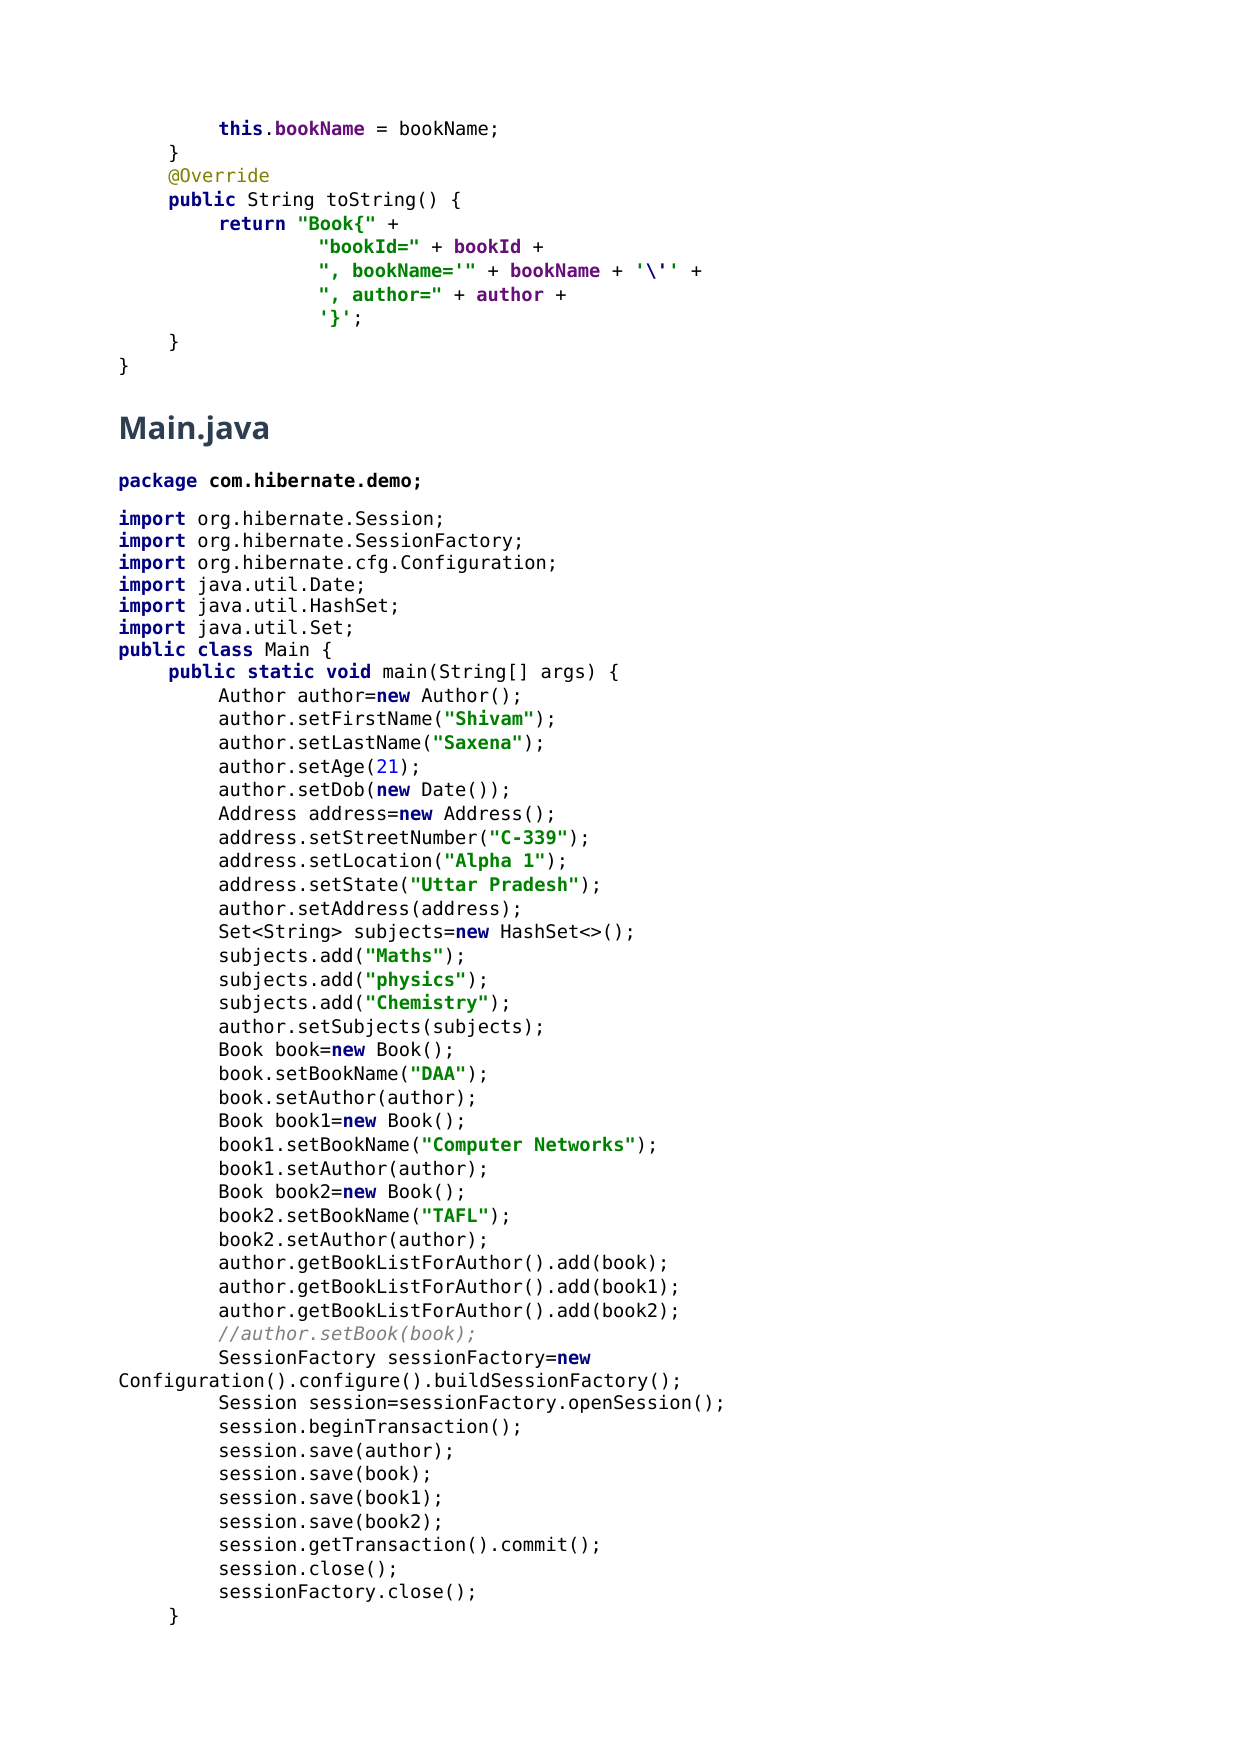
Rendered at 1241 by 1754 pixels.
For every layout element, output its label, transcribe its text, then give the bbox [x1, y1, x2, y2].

text Book book2=new Book(); [118, 1181, 1122, 1205]
text } [118, 331, 1122, 354]
text Author author=new Author(); [118, 685, 1122, 708]
text } [118, 1605, 1122, 1629]
text session.beginTransaction(); [118, 1416, 1122, 1440]
text book1.setBookName("Computer Networks"); [118, 1134, 1122, 1158]
text book1.setAuthor(author); [118, 1158, 1122, 1181]
text sessionFactory.close(); [118, 1582, 1122, 1605]
text address.setStreetNumber("C-339"); [118, 827, 1122, 850]
text public String toString() { [118, 189, 1122, 213]
text Book book=new Book(); [118, 1039, 1122, 1063]
text address.setState("Uttar Pradesh"); [118, 874, 1122, 898]
text import org.hibernate.Session; [118, 508, 1122, 530]
text import java.util.Set; [118, 617, 1122, 639]
text author.setAddress(address); [118, 898, 1122, 921]
text session.save(book); [118, 1463, 1122, 1487]
text author.getBookListForAuthor().add(book); [118, 1252, 1122, 1276]
text session.getTransaction().commit(); [118, 1534, 1122, 1558]
text @Override [118, 165, 1122, 189]
text subjects.add("Chemistry"); [118, 992, 1122, 1016]
text book2.setAuthor(author); [118, 1229, 1122, 1252]
text Session session=sessionFactory.openSession(); [118, 1392, 1122, 1416]
text '}'; [118, 307, 1122, 331]
text subjects.add("Maths"); [118, 945, 1122, 968]
text author.setAge(21); [118, 756, 1122, 779]
text Address address=new Address(); [118, 803, 1122, 827]
text session.save(author); [118, 1440, 1122, 1463]
text public class Main { [118, 639, 1122, 661]
text ", author=" + author + [118, 284, 1122, 307]
text book.setAuthor(author); [118, 1087, 1122, 1110]
text author.setLastName("Saxena"); [118, 732, 1122, 756]
text author.setSubjects(subjects); [118, 1016, 1122, 1039]
text author.setFirstName("Shivam"); [118, 708, 1122, 732]
text author.setDob(new Date()); [118, 779, 1122, 803]
text Set<String> subjects=new HashSet<>(); [118, 921, 1122, 945]
text import java.util.Date; [118, 574, 1122, 596]
text Main.java [118, 406, 1122, 448]
text author.getBookListForAuthor().add(book2); [118, 1299, 1122, 1323]
text import java.util.HashSet; [118, 596, 1122, 617]
text "bookId=" + bookId + [118, 236, 1122, 260]
text session.save(book1); [118, 1487, 1122, 1511]
text return "Book{" + [118, 213, 1122, 236]
text ", bookName='" + bookName + '\'' + [118, 260, 1122, 284]
text book2.setBookName("TAFL"); [118, 1205, 1122, 1229]
text session.close(); [118, 1558, 1122, 1582]
text author.getBookListForAuthor().add(book1); [118, 1276, 1122, 1299]
text this.bookName = bookName; [118, 118, 1122, 142]
text //author.setBook(book); [118, 1323, 1122, 1347]
text import org.hibernate.cfg.Configuration; [118, 552, 1122, 574]
text subjects.add("physics"); [118, 968, 1122, 992]
text public static void main(String[] args) { [118, 661, 1122, 685]
text book.setBookName("DAA"); [118, 1063, 1122, 1087]
text Book book1=new Book(); [118, 1110, 1122, 1134]
text package com.hibernate.demo; [118, 471, 1122, 492]
text import org.hibernate.SessionFactory; [118, 530, 1122, 552]
text session.save(book2); [118, 1511, 1122, 1534]
text } [118, 354, 1122, 376]
text } [118, 142, 1122, 165]
text address.setLocation("Alpha 1"); [118, 850, 1122, 874]
text SessionFactory sessionFactory=new Configuration().configure().buildSessionFactory(); [118, 1347, 1122, 1392]
